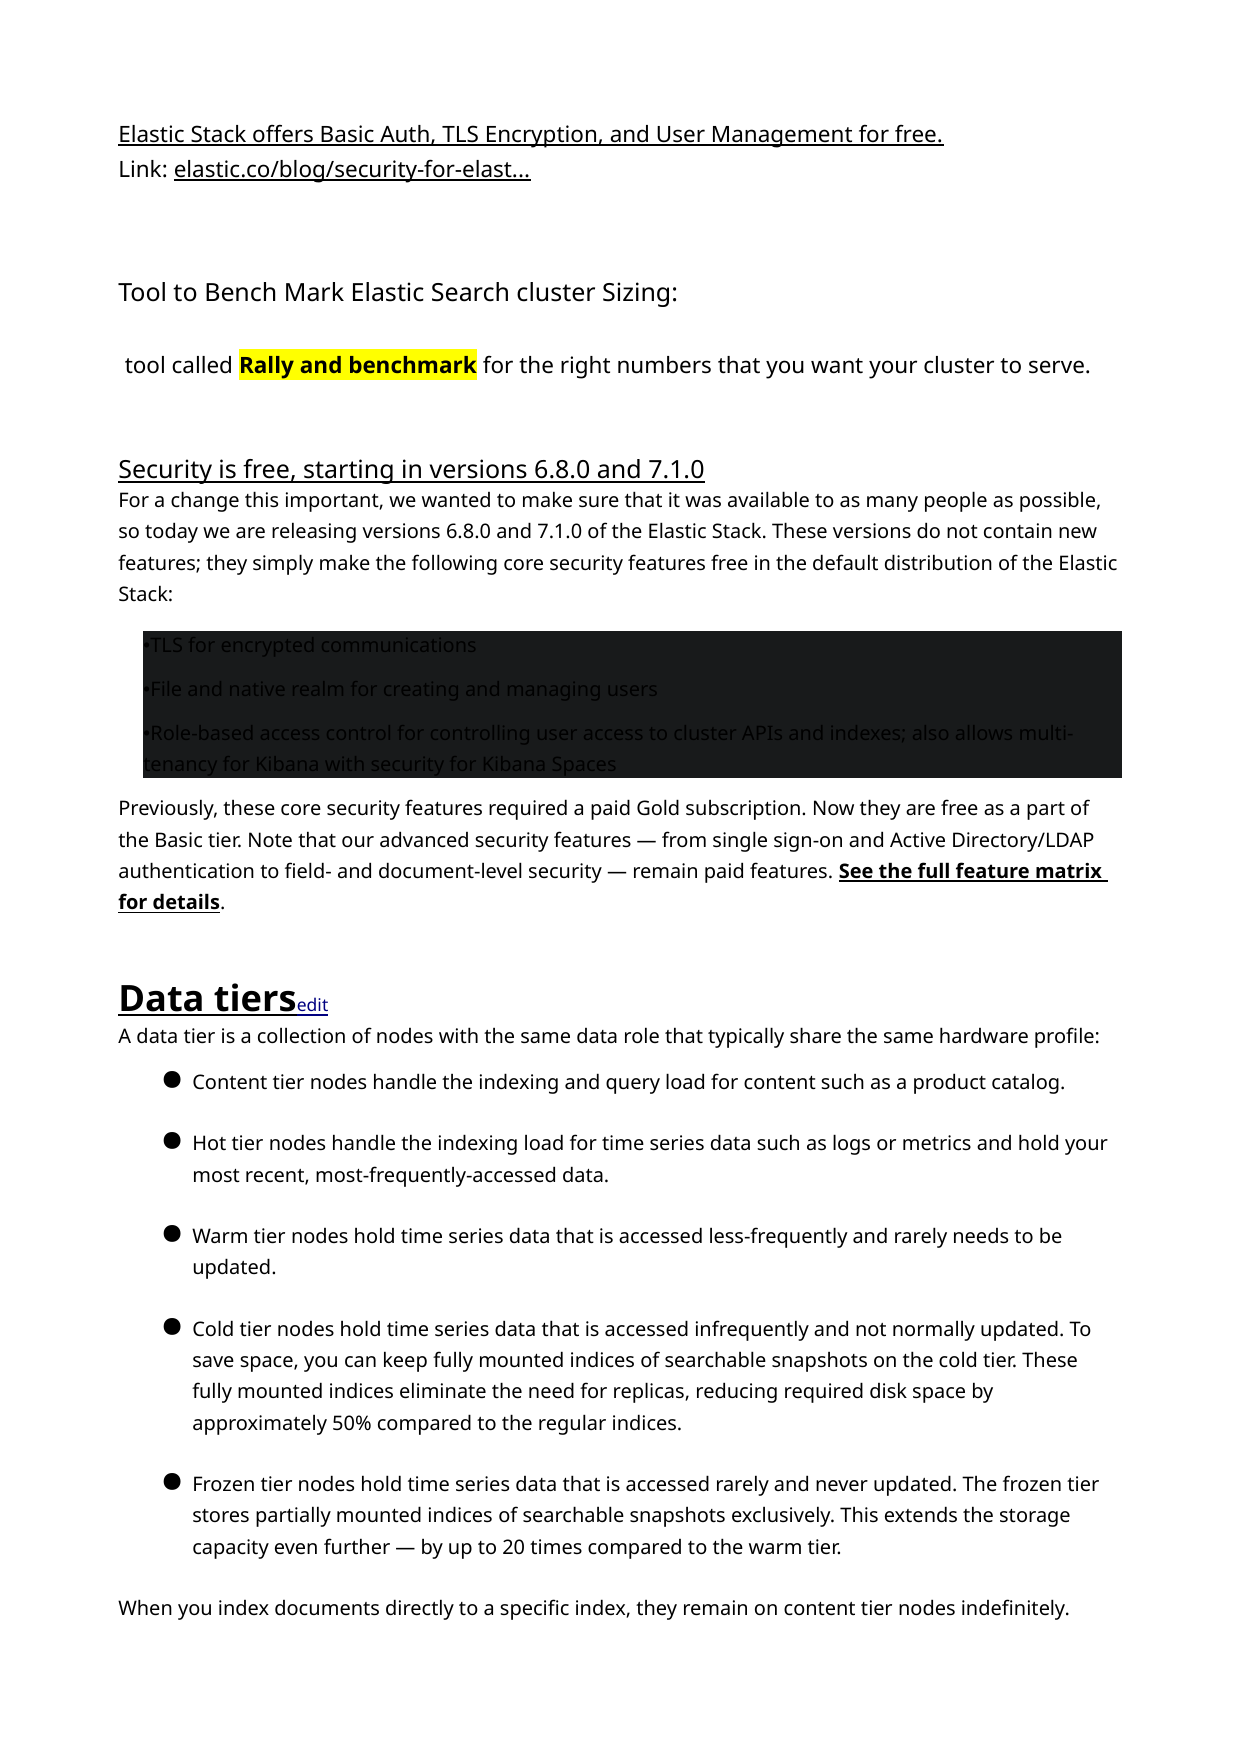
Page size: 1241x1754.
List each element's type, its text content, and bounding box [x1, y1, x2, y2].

list Hot tier nodes handle the indexing load for time series data such as logs or metrics and hold your most recent, most-frequently-accessed data. [162, 1129, 1122, 1188]
text Link: elastic.co/blog/security-for-elast... [118, 153, 1122, 184]
subtitle Data tiersedit [118, 973, 1122, 1022]
list Content tier nodes handle the indexing and query load for content such as a product catalog. [162, 1068, 1122, 1095]
text Previously, these core security features required a paid Gold subscription. Now they are free as a part of the Basic tier. Note that our advanced security features — from single sign-on and Active Directory/LDAP authentication to field- and document-level security — remain paid features. See the full feature matrix for details. [118, 794, 1122, 916]
text A data tier is a collection of nodes with the same data role that typically share the same hardware profile: [118, 1022, 1122, 1049]
list Role-based access control for controlling user access to cluster APIs and indexes; also allows multi-tenancy for Kibana with security for Kibana Spaces [143, 719, 1122, 778]
list File and native realm for creating and managing users [143, 675, 1122, 702]
list Frozen tier nodes hold time series data that is accessed rarely and never updated. The frozen tier stores partially mounted indices of searchable snapshots exclusively. This extends the storage capacity even further — by up to 20 times compared to the warm tier. [162, 1470, 1122, 1560]
text tool called Rally and benchmark for the right numbers that you want your cluster to serve. [118, 347, 1122, 381]
text Elastic Stack offers Basic Auth, TLS Encryption, and User Management for free. [118, 118, 1122, 149]
list Cold tier nodes hold time series data that is accessed infrequently and not normally updated. To save space, you can keep fully mounted indices of searchable snapshots on the cold tier. These fully mounted indices eliminate the need for replicas, reducing required disk space by approximately 50% compared to the regular indices. [162, 1315, 1122, 1436]
text Tool to Bench Mark Elastic Search cluster Sizing: [118, 274, 1122, 308]
list Warm tier nodes hold time series data that is accessed less-frequently and rarely needs to be updated. [162, 1222, 1122, 1281]
subtitle Security is free, starting in versions 6.8.0 and 7.1.0 [118, 452, 1122, 486]
list TLS for encrypted communications [143, 631, 1122, 659]
text For a change this important, we wanted to make sure that it was available to as many people as possible, so today we are releasing versions 6.8.0 and 7.1.0 of the Elastic Stack. These versions do not contain new features; they simply make the following core security features free in the default distribution of the Elastic Stack: [118, 486, 1122, 607]
text When you index documents directly to a specific index, they remain on content tier nodes indefinitely. [118, 1594, 1122, 1622]
